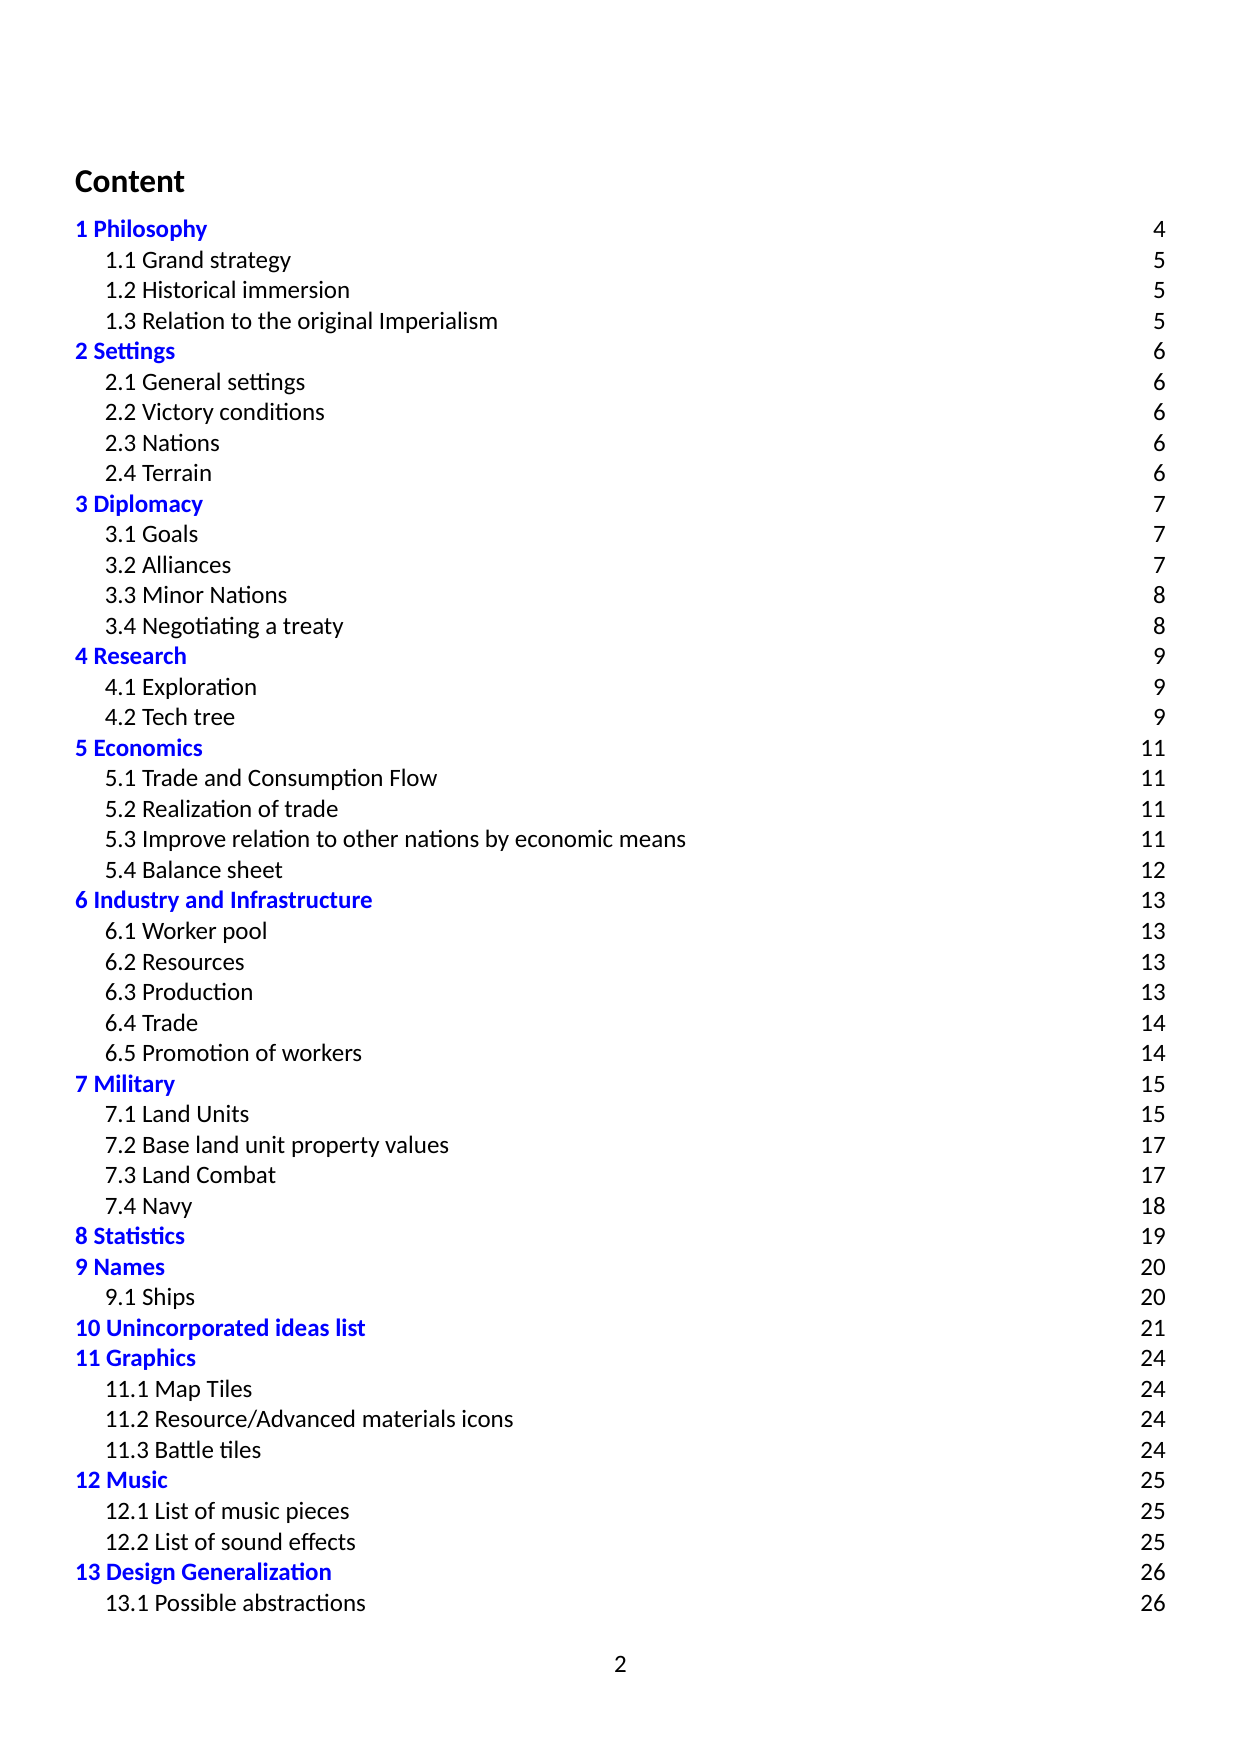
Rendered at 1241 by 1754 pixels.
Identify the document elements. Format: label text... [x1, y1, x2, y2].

text 2.4 Terrain 6 [104, 457, 1166, 488]
subtitle Content [75, 160, 1166, 201]
text 12.2 List of sound effects 25 [104, 1526, 1166, 1556]
text 13.1 Possible abstractions 26 [104, 1587, 1166, 1617]
text 9.1 Ships 20 [104, 1281, 1166, 1312]
text 3.1 Goals 7 [104, 518, 1166, 549]
text 11.2 Resource/Advanced materials icons 24 [104, 1403, 1166, 1434]
text 6.3 Production 13 [104, 976, 1166, 1007]
text 5.1 Trade and Consumption Flow 11 [104, 763, 1166, 793]
text 8 Statistics 19 [75, 1220, 1166, 1251]
text 4.2 Tech tree 9 [104, 702, 1166, 732]
text 2 Settings 6 [75, 335, 1166, 366]
text 5.4 Balance sheet 12 [104, 854, 1166, 885]
text 6.5 Promotion of workers 14 [104, 1037, 1166, 1068]
text 2.3 Nations 6 [104, 427, 1166, 457]
text 12 Music 25 [75, 1464, 1166, 1495]
text 6.4 Trade 14 [104, 1007, 1166, 1037]
text 1.2 Historical immersion 5 [104, 274, 1166, 305]
text 5.3 Improve relation to other nations by economic means 11 [104, 824, 1166, 854]
text 2.2 Victory conditions 6 [104, 396, 1166, 427]
text 5 Economics 11 [75, 732, 1166, 763]
text 5.2 Realization of trade 11 [104, 793, 1166, 824]
text 7.2 Base land unit property values 17 [104, 1129, 1166, 1159]
text 11.1 Map Tiles 24 [104, 1373, 1166, 1403]
text 4.1 Exploration 9 [104, 671, 1166, 702]
text 13 Design Generalization 26 [75, 1556, 1166, 1587]
text 7.1 Land Units 15 [104, 1098, 1166, 1129]
text 10 Unincorporated ideas list 21 [75, 1312, 1166, 1342]
text 1.3 Relation to the original Imperialism 5 [104, 305, 1166, 335]
text 6.2 Resources 13 [104, 946, 1166, 976]
text 11.3 Battle tiles 24 [104, 1434, 1166, 1464]
text 12.1 List of music pieces 25 [104, 1495, 1166, 1526]
text 9 Names 20 [75, 1251, 1166, 1281]
text 3 Diplomacy 7 [75, 488, 1166, 518]
text 11 Graphics 24 [75, 1342, 1166, 1373]
text 2.1 General settings 6 [104, 366, 1166, 396]
text 3.4 Negotiating a treaty 8 [104, 610, 1166, 641]
text 1 Philosophy 4 [75, 213, 1166, 244]
text 6.1 Worker pool 13 [104, 915, 1166, 946]
text 3.3 Minor Nations 8 [104, 579, 1166, 610]
text 7.4 Navy 18 [104, 1190, 1166, 1220]
text 7.3 Land Combat 17 [104, 1159, 1166, 1190]
text 4 Research 9 [75, 641, 1166, 671]
text 1.1 Grand strategy 5 [104, 244, 1166, 274]
text 7 Military 15 [75, 1068, 1166, 1098]
text 3.2 Alliances 7 [104, 549, 1166, 579]
text 6 Industry and Infrastructure 13 [75, 885, 1166, 915]
